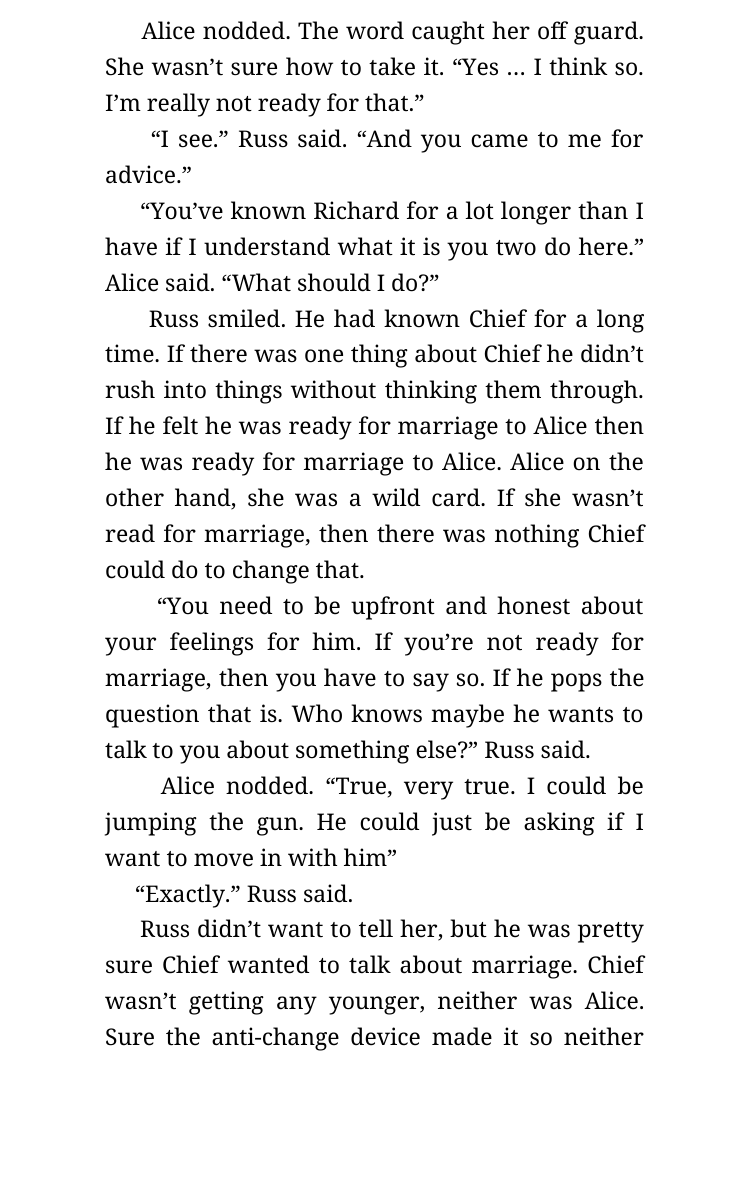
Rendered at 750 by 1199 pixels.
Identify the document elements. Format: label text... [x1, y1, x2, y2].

text “You need to be upfront and honest about your feelings for him. If you’re not ready for marriage, then you have to say so. If he pops the question that is. Who knows maybe he wants to talk to you about something else?” Russ said. [105, 590, 645, 765]
text Alice nodded. The word caught her off guard. She wasn’t sure how to take it. “Yes … I think so. I’m really not ready for that.” [105, 15, 645, 118]
text Russ didn’t want to tell her, but he was pretty sure Chief wanted to talk about marriage. Chief wasn’t getting any younger, neither was Alice. Sure the anti-change device made it so neither [105, 913, 645, 1052]
text Alice nodded. “True, very true. I could be jumping the gun. He could just be asking if I want to move in with him” [105, 770, 645, 873]
text “Exactly.” Russ said. [105, 877, 645, 909]
text “You’ve known Richard for a lot longer than I have if I understand what it is you two do here.” Alice said. “What should I do?” [105, 195, 645, 298]
text Russ smiled. He had known Chief for a long time. If there was one thing about Chief he didn’t rush into things without thinking them through. If he felt he was ready for marriage to Alice then he was ready for marriage to Alice. Alice on the other hand, she was a wild card. If she wasn’t read for marriage, then there was nothing Chief could do to change that. [105, 302, 645, 585]
text “I see.” Russ said. “And you came to me for advice.” [105, 123, 645, 190]
